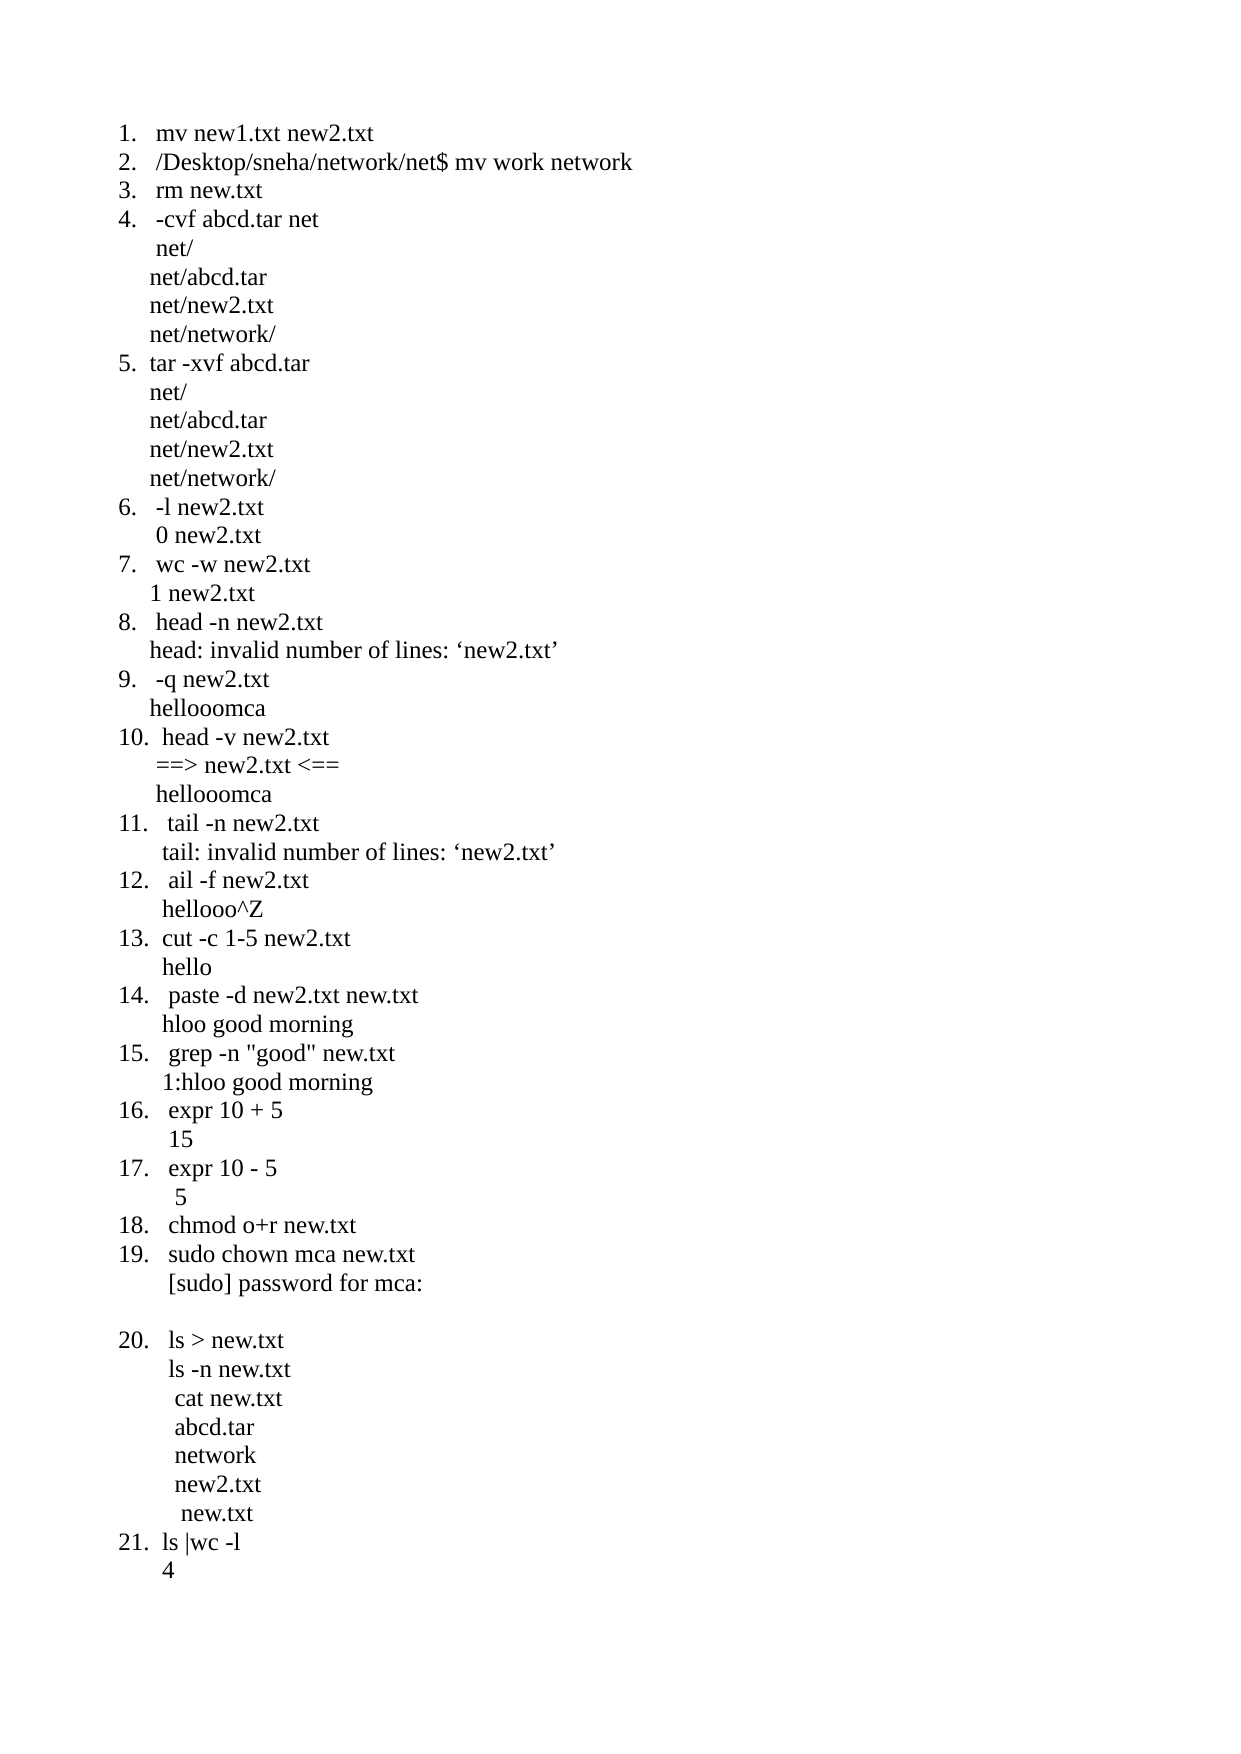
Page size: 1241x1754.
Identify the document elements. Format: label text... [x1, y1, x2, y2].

text net/network/ [118, 319, 1122, 348]
text 20. ls > new.txt [118, 1326, 1122, 1354]
text cat new.txt [118, 1383, 1122, 1412]
text 2. /Desktop/sneha/network/net$ mv work network [118, 147, 1122, 176]
text new2.txt [118, 1469, 1122, 1498]
text 12. ail -f new2.txt [118, 866, 1122, 894]
text 3. rm new.txt [118, 176, 1122, 204]
text net/ [118, 233, 1122, 262]
text new.txt [118, 1498, 1122, 1527]
text ls -n new.txt [118, 1354, 1122, 1383]
text net/new2.txt [118, 291, 1122, 319]
text 13. cut -c 1-5 new2.txt [118, 923, 1122, 952]
text 8. head -n new2.txt [118, 607, 1122, 636]
text 1. mv new1.txt new2.txt [118, 118, 1122, 147]
text net/abcd.tar [118, 262, 1122, 291]
text 11. tail -n new2.txt [118, 808, 1122, 837]
text 10. head -v new2.txt [118, 722, 1122, 751]
text 5. tar -xvf abcd.tar [118, 348, 1122, 377]
text 9. -q new2.txt [118, 664, 1122, 693]
text 6. -l new2.txt [118, 492, 1122, 521]
text 14. paste -d new2.txt new.txt [118, 981, 1122, 1009]
text 7. wc -w new2.txt [118, 549, 1122, 578]
text 1:hloo good morning [118, 1067, 1122, 1096]
text 18. chmod o+r new.txt [118, 1211, 1122, 1239]
text network [118, 1441, 1122, 1469]
text [sudo] password for mca: [118, 1268, 1122, 1297]
text 1 new2.txt [118, 578, 1122, 607]
text 19. sudo chown mca new.txt [118, 1239, 1122, 1268]
text net/ [118, 377, 1122, 406]
text 16. expr 10 + 5 [118, 1096, 1122, 1124]
text hellooomca [118, 779, 1122, 808]
text net/network/ [118, 463, 1122, 492]
text 5 [118, 1182, 1122, 1211]
text net/abcd.tar [118, 406, 1122, 434]
text hello [118, 952, 1122, 981]
text 15. grep -n "good" new.txt [118, 1038, 1122, 1067]
text 4. -cvf abcd.tar net [118, 204, 1122, 233]
text head: invalid number of lines: ‘new2.txt’ [118, 636, 1122, 664]
text 17. expr 10 - 5 [118, 1153, 1122, 1182]
text 21. ls |wc -l [118, 1527, 1122, 1556]
text 4 [118, 1556, 1122, 1584]
text 0 new2.txt [118, 521, 1122, 549]
text hellooo^Z [118, 894, 1122, 923]
text ==> new2.txt <== [118, 751, 1122, 779]
text abcd.tar [118, 1412, 1122, 1441]
text tail: invalid number of lines: ‘new2.txt’ [118, 837, 1122, 866]
text hellooomca [118, 693, 1122, 722]
text net/new2.txt [118, 434, 1122, 463]
text hloo good morning [118, 1009, 1122, 1038]
text 15 [118, 1124, 1122, 1153]
